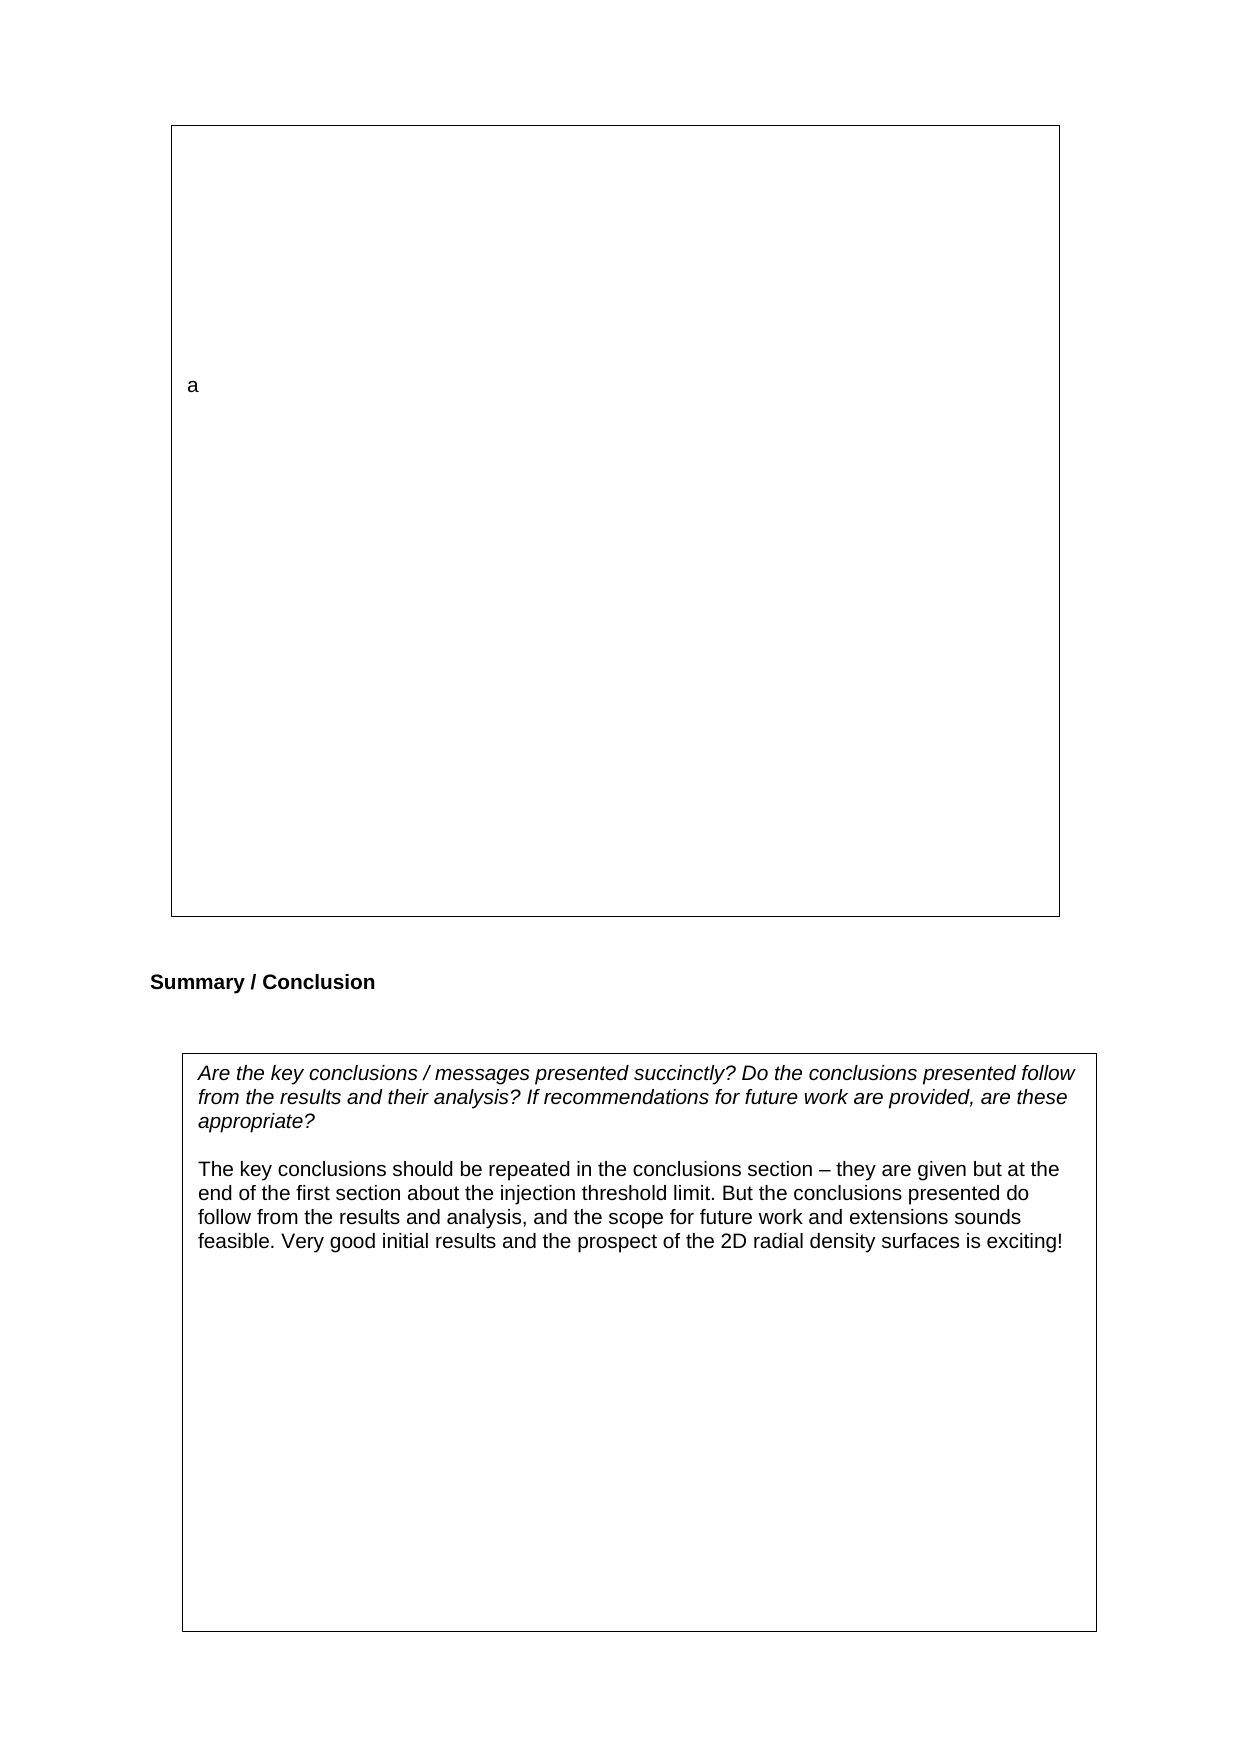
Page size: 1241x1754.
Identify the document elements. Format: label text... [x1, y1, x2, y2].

text a [187, 373, 1045, 397]
text Are the key conclusions / messages presented succinctly? Do the conclusions presented follow from the results and their analysis? If recommendations for future work are provided, are these appropriate? [198, 1061, 1082, 1133]
text Summary / Conclusion [150, 969, 1122, 993]
text The key conclusions should be repeated in the conclusions section – they are given but at the end of the first section about the injection threshold limit. But the conclusions presented do follow from the results and analysis, and the scope for future work and extensions sounds feasible. Very good initial results and the prospect of the 2D radial density surfaces is exciting! [198, 1157, 1082, 1253]
